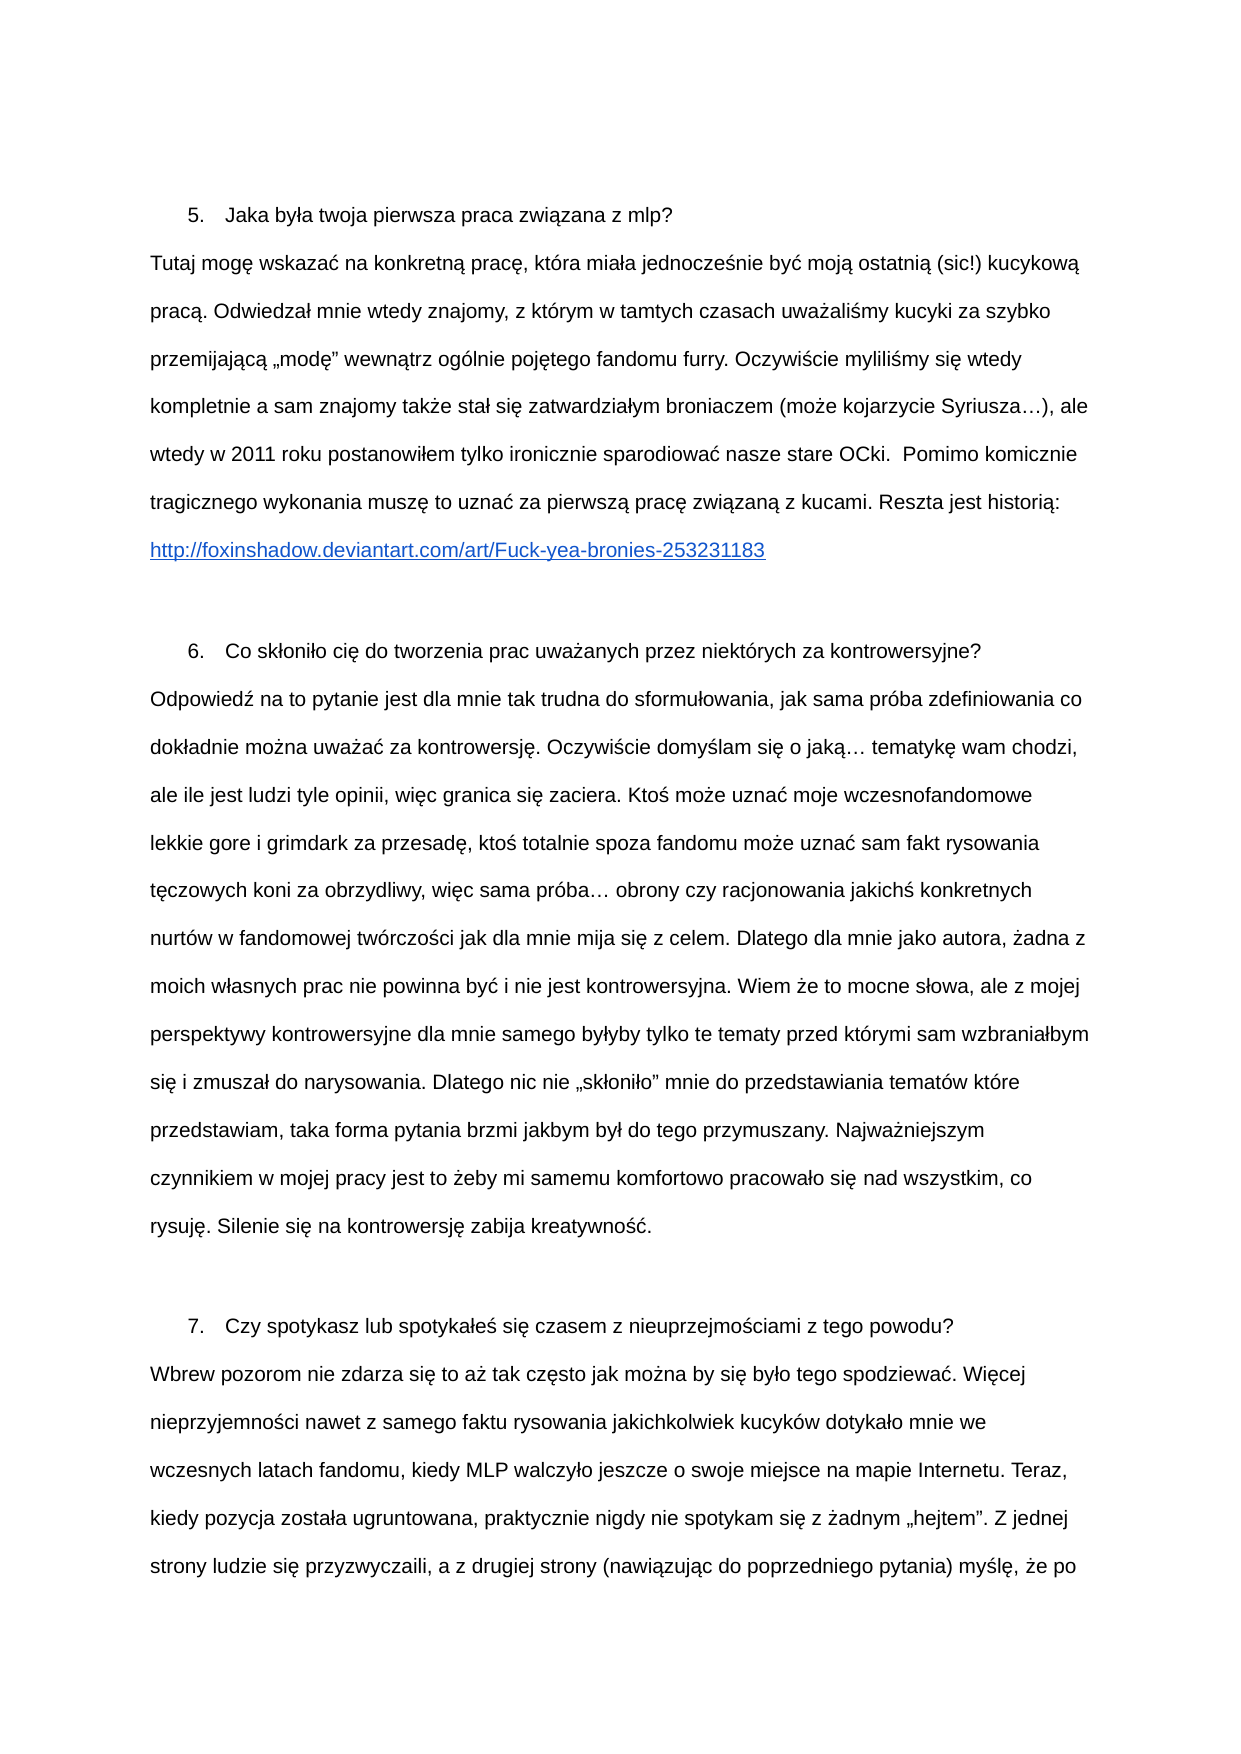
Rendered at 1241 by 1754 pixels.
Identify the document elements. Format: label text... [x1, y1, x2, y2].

list Jaka była twoja pierwsza praca związana z mlp? [187, 203, 1090, 227]
text Wbrew pozorom nie zdarza się to aż tak często jak można by się było tego spodziewać. Więcej nieprzyjemności nawet z samego faktu rysowania jakichkolwiek kucyków dotykało mnie we wczesnych latach fandomu, kiedy MLP walczyło jeszcze o swoje miejsce na mapie Internetu. Teraz, kiedy pozycja została ugruntowana, praktycznie nigdy nie spotykam się z żadnym „hejtem”. Z jednej strony ludzie się przyzwyczaili, a z drugiej strony (nawiązując do poprzedniego pytania) myślę, że po [150, 1362, 1090, 1578]
list Co skłoniło cię do tworzenia prac uważanych przez niektórych za kontrowersyjne? [187, 639, 1090, 663]
text Odpowiedź na to pytanie jest dla mnie tak trudna do sformułowania, jak sama próba zdefiniowania co dokładnie można uważać za kontrowersję. Oczywiście domyślam się o jaką… tematykę wam chodzi, ale ile jest ludzi tyle opinii, więc granica się zaciera. Ktoś może uznać moje wczesnofandomowe lekkie gore i grimdark za przesadę, ktoś totalnie spoza fandomu może uznać sam fakt rysowania tęczowych koni za obrzydliwy, więc sama próba… obrony czy racjonowania jakichś konkretnych nurtów w fandomowej twórczości jak dla mnie mija się z celem. Dlatego dla mnie jako autora, żadna z moich własnych prac nie powinna być i nie jest kontrowersyjna. Wiem że to mocne słowa, ale z mojej perspektywy kontrowersyjne dla mnie samego byłyby tylko te tematy przed którymi sam wzbraniałbym się i zmuszał do narysowania. Dlatego nic nie „skłoniło” mnie do przedstawiania tematów które przedstawiam, taka forma pytania brzmi jakbym był do tego przymuszany. Najważniejszym czynnikiem w mojej pracy jest to żeby mi samemu komfortowo pracowało się nad wszystkim, co rysuję. Silenie się na kontrowersję zabija kreatywność. [150, 687, 1090, 1238]
list Czy spotykasz lub spotykałeś się czasem z nieuprzejmościami z tego powodu? [187, 1314, 1090, 1338]
text Tutaj mogę wskazać na konkretną pracę, która miała jednocześnie być moją ostatnią (sic!) kucykową pracą. Odwiedzał mnie wtedy znajomy, z którym w tamtych czasach uważaliśmy kucyki za szybko przemijającą „modę” wewnątrz ogólnie pojętego fandomu furry. Oczywiście myliliśmy się wtedy kompletnie a sam znajomy także stał się zatwardziałym broniaczem (może kojarzycie Syriusza…), ale wtedy w 2011 roku postanowiłem tylko ironicznie sparodiować nasze stare OCki. Pomimo komicznie tragicznego wykonania muszę to uznać za pierwszą pracę związaną z kucami. Reszta jest historią: http://foxinshadow.deviantart.com/art/Fuck-yea-bronies-253231183 [150, 251, 1090, 562]
